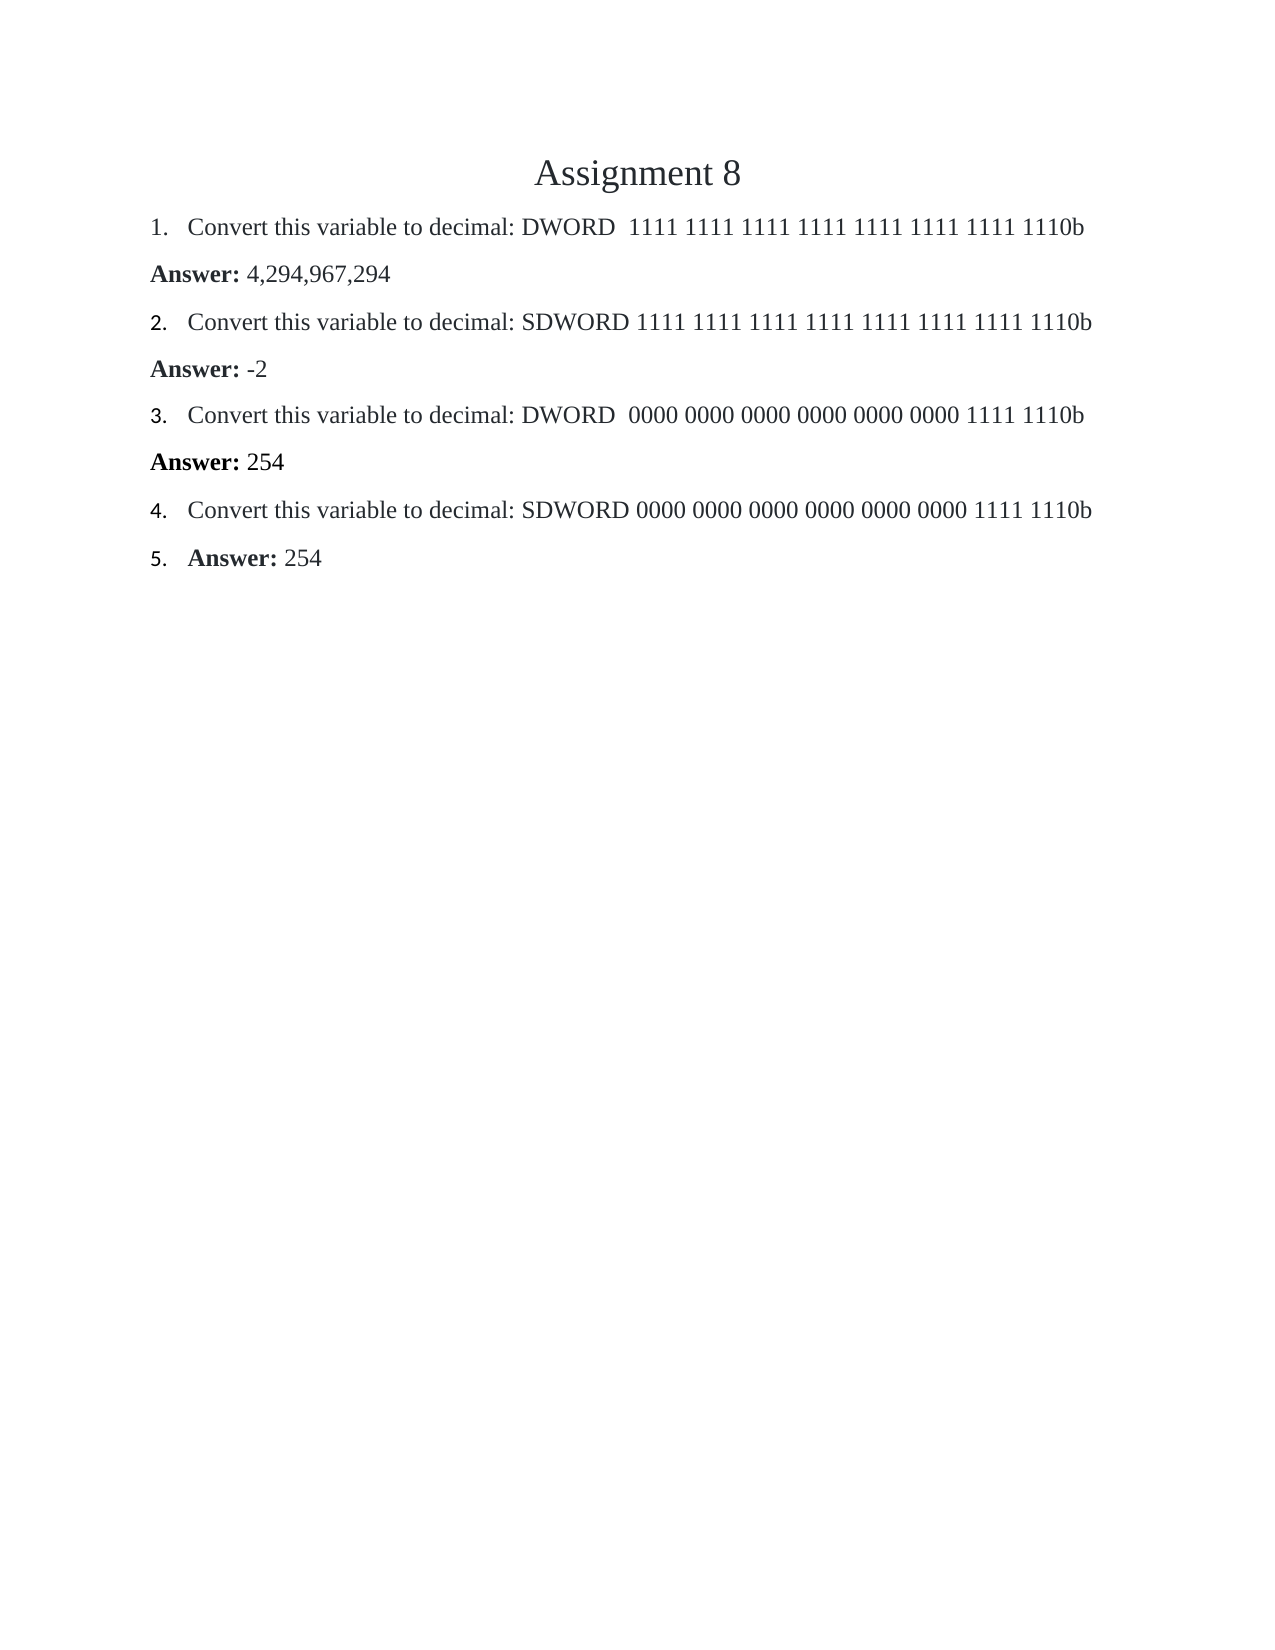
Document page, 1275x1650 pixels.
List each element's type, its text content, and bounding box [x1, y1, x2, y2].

list Convert this variable to decimal: DWORD 0000 0000 0000 0000 0000 0000 1111 1110b [150, 400, 1125, 429]
list Convert this variable to decimal: DWORD 1111 1111 1111 1111 1111 1111 1111 1110b [150, 210, 1125, 241]
list Convert this variable to decimal: SDWORD 1111 1111 1111 1111 1111 1111 1111 1110b [150, 305, 1125, 336]
text Answer: 4,294,967,294 [150, 257, 1125, 288]
list Answer: 254 [150, 543, 1125, 572]
text Answer: -2 [150, 352, 1125, 383]
text Answer: 254 [150, 447, 1125, 476]
text Assignment 8 [150, 150, 1125, 193]
list Convert this variable to decimal: SDWORD 0000 0000 0000 0000 0000 0000 1111 1110b [150, 495, 1125, 524]
